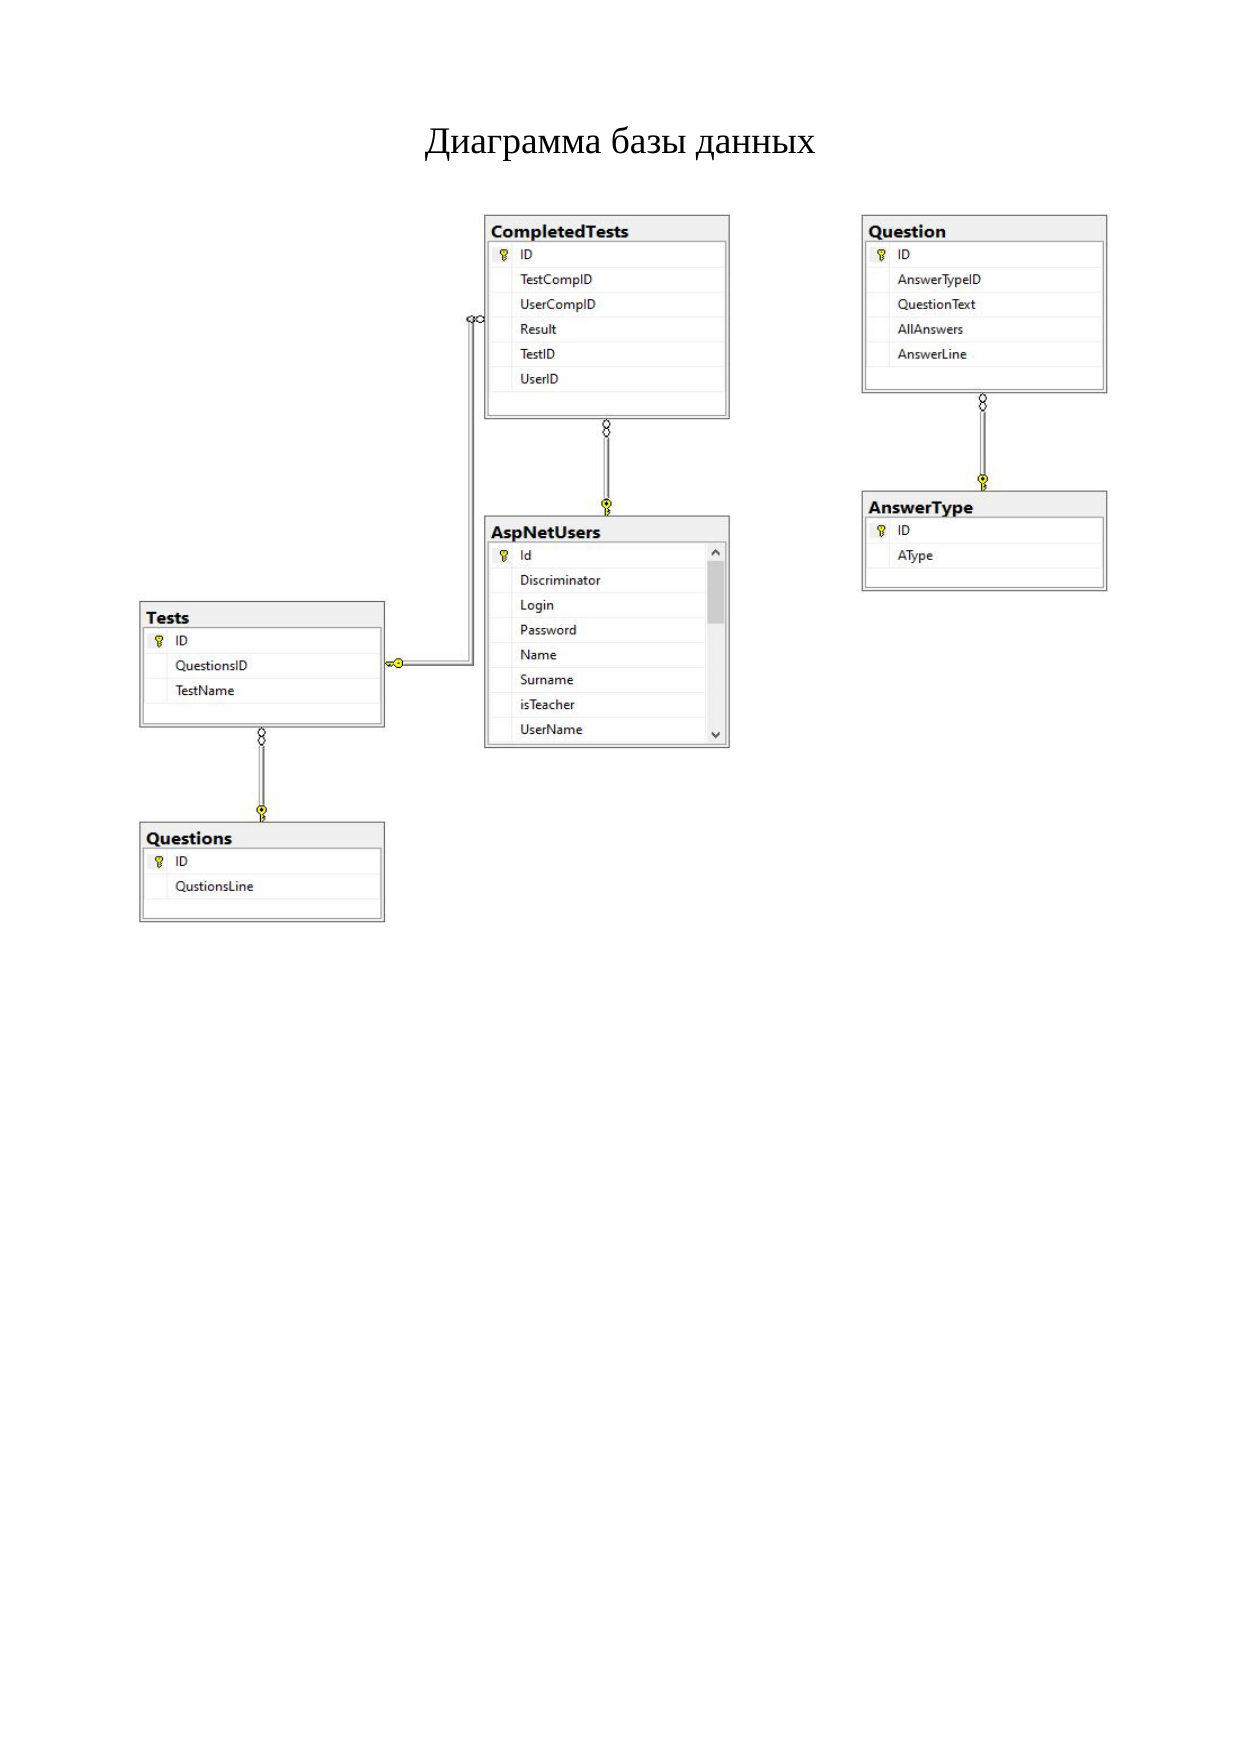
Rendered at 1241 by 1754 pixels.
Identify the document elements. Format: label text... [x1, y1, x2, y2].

picture [118, 204, 1122, 945]
text Диаграмма базы данных [118, 118, 1122, 161]
